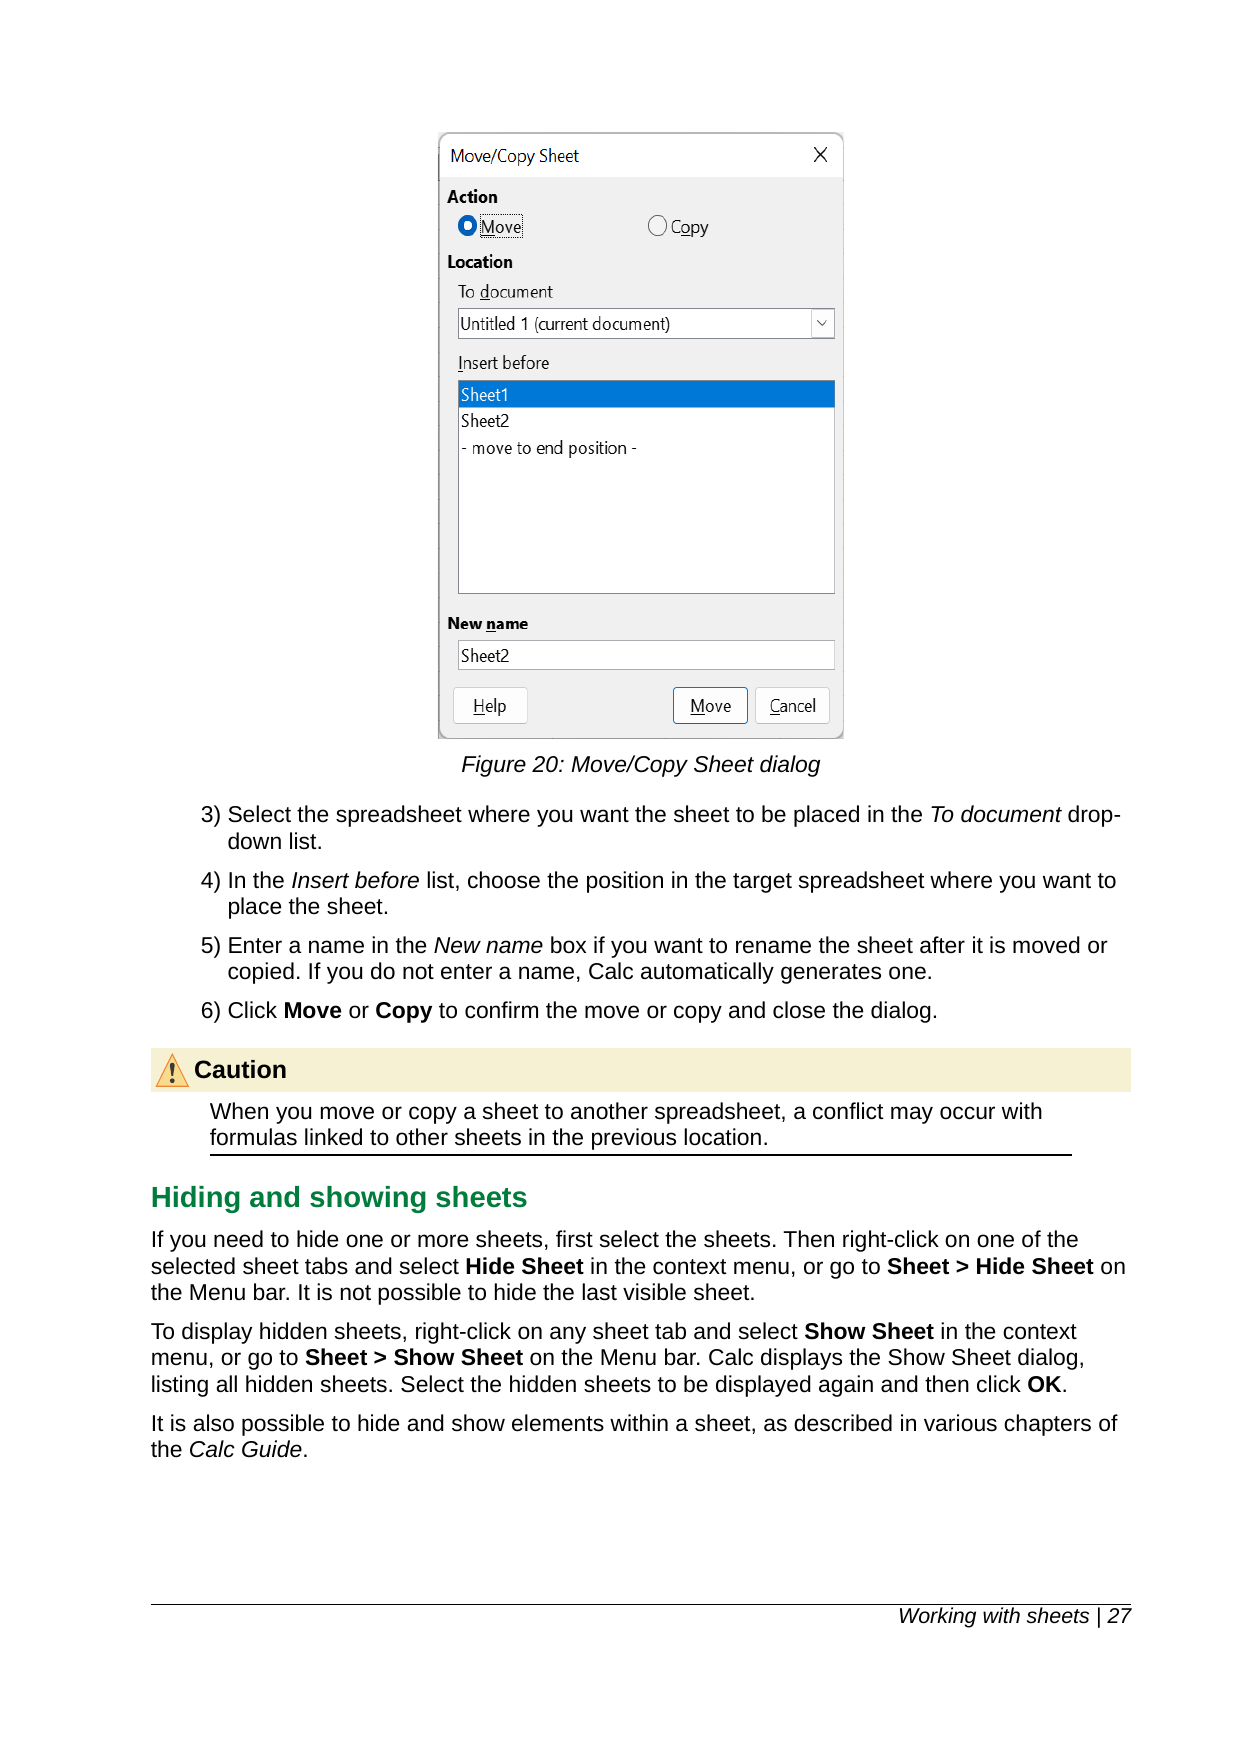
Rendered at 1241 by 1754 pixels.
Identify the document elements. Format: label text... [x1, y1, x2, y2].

picture [437, 132, 844, 739]
text It is also possible to hide and show elements within a sheet, as described in various chapters of the Calc Guide. [151, 1409, 1131, 1462]
list Select the spreadsheet where you want the sheet to be placed in the To document drop-down list. [227, 801, 1131, 854]
text If you need to hide one or more sheets, first select the sheets. Then right-click on one of the selected sheet tabs and select Hide Sheet in the context menu, or go to Sheet > Hide Sheet on the Menu bar. It is not possible to hide the last visible sheet. [151, 1226, 1131, 1306]
text When you move or copy a sheet to another spreadsheet, a conflict may occur with formulas linked to other sheets in the previous location. [209, 1098, 1072, 1156]
list Enter a name in the New name box if you want to rename the sheet after it is moved or copied. If you do not enter a name, Calc automatically generates one. [227, 932, 1131, 984]
subtitle Hiding and showing sheets [151, 1181, 1131, 1214]
list In the Insert before list, choose the position in the target spreadsheet where you want to place the sheet. [227, 867, 1131, 919]
text To display hidden sheets, right-click on any sheet tab and select Show Sheet in the context menu, or go to Sheet > Show Sheet on the Menu bar. Calc displays the Show Sheet dialog, listing all hidden sheets. Select the hidden sheets to be displayed again and then click OK. [151, 1318, 1131, 1397]
list Click Move or Copy to confirm the move or copy and close the dialog. [227, 997, 1131, 1023]
subtitle Caution [151, 1048, 1131, 1092]
text Figure 20: Move/Copy Sheet dialog [438, 751, 844, 777]
